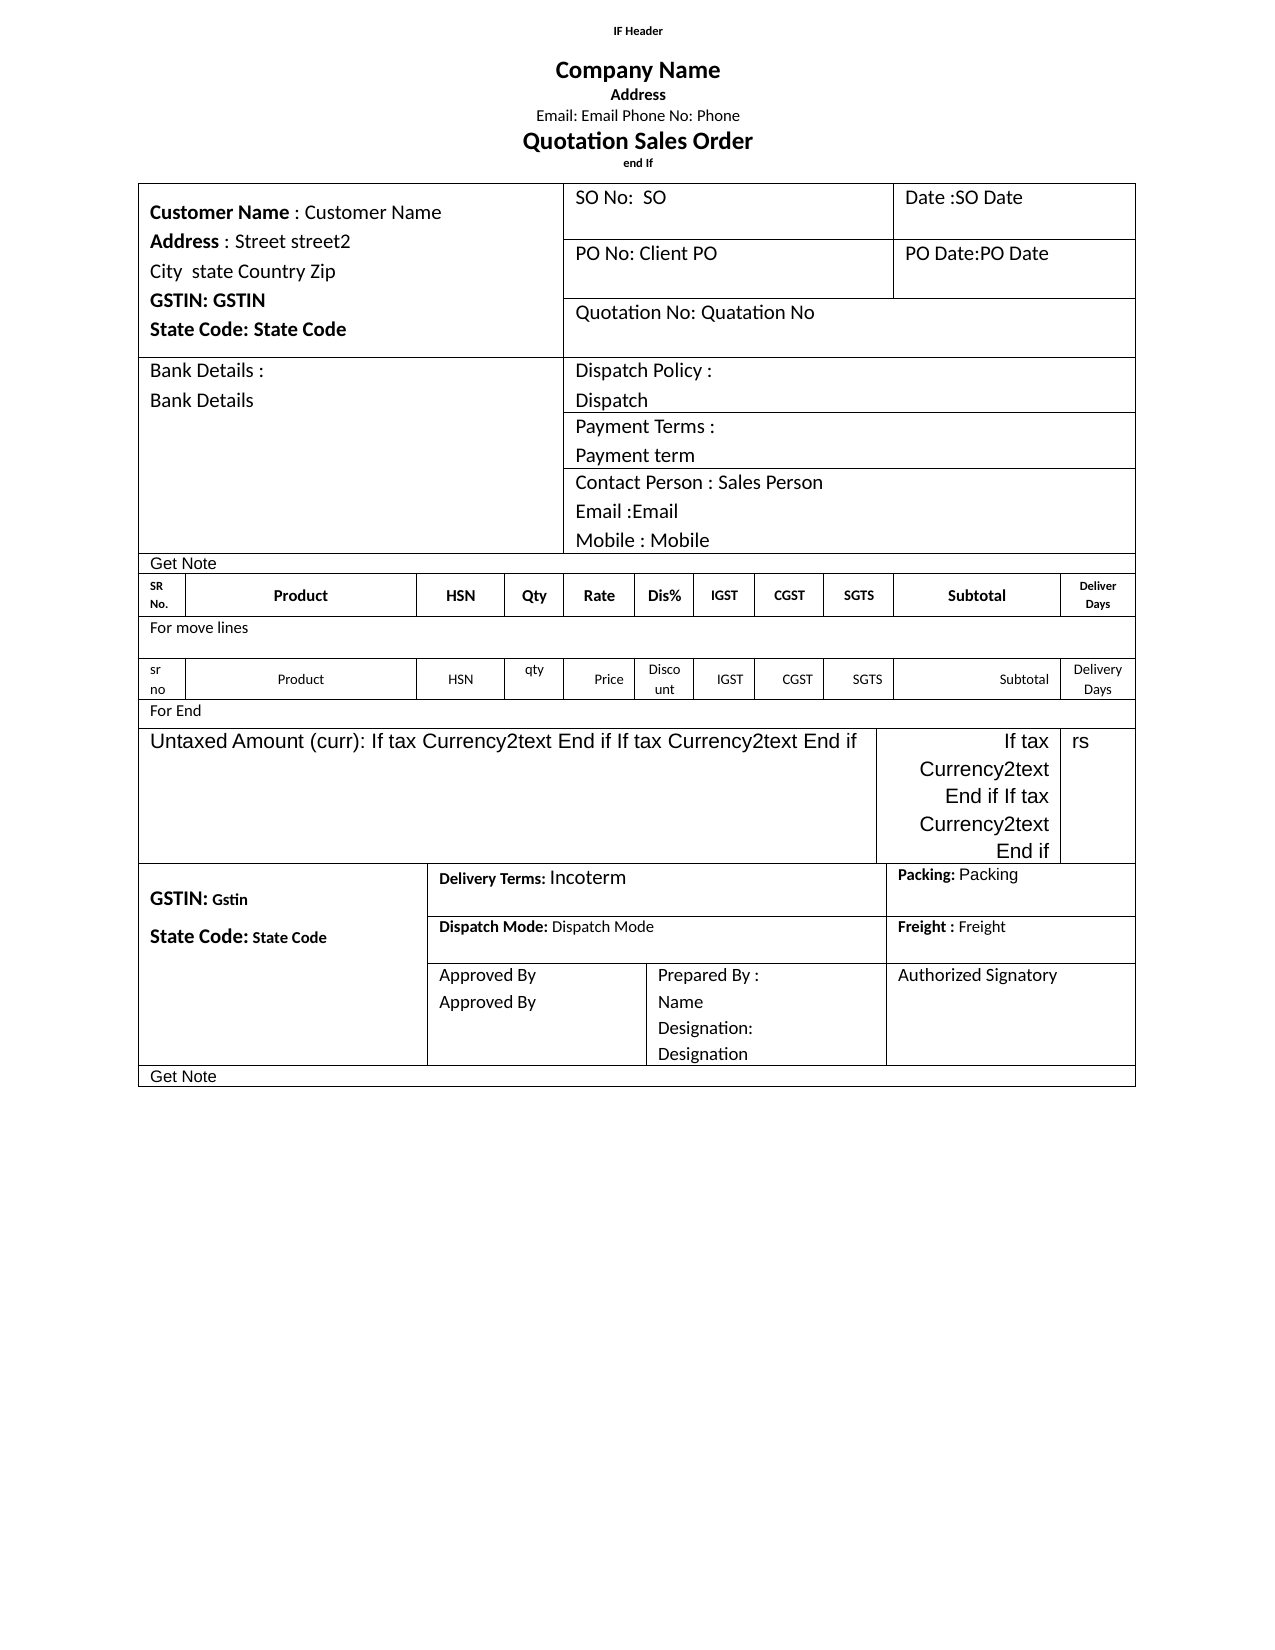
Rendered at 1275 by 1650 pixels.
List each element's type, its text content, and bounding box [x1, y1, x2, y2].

table_cell Quotation No: Quatation No [564, 299, 1135, 357]
table_cell Get Note [139, 554, 1135, 573]
table_cell Payment Terms : Payment term [564, 413, 1135, 468]
table_cell Delivery Days [1061, 659, 1135, 699]
table_cell Untaxed Amount (curr): If tax Currency2text End if If tax Currency2text End if [139, 729, 876, 863]
table_cell Dispatch Policy : Dispatch [564, 358, 1135, 412]
table_cell If tax Currency2text End if If tax Currency2text End if [877, 729, 1060, 863]
table_cell Discount [635, 659, 693, 699]
table_cell GSTIN: Gstin State Code: State Code [139, 864, 427, 1065]
table_cell PO No: Client PO [564, 240, 893, 298]
table_cell HSN [417, 659, 504, 699]
table_cell Product [186, 659, 416, 699]
table_cell CGST [755, 574, 823, 616]
table_cell Delivery Terms: Incoterm [428, 864, 886, 916]
table_cell SGTS [824, 574, 893, 616]
table_cell Subtotal [894, 574, 1060, 616]
table_cell Approved By Approved By [428, 964, 646, 1065]
table_cell HSN [417, 574, 504, 616]
table_header Customer Name : Customer Name Address : Street street2 City state Country Zip GSTIN: GSTIN State Code: State Code [139, 184, 563, 357]
table_cell Price [564, 659, 634, 699]
table_cell SR No. [139, 574, 185, 616]
table_cell IGST [694, 659, 754, 699]
table_cell Deliver Days [1061, 574, 1135, 616]
table_cell Subtotal [894, 659, 1060, 699]
table_cell Prepared By : Name Designation: Designation [647, 964, 886, 1065]
table_cell PO Date:PO Date [894, 240, 1135, 298]
table_header Date :SO Date [894, 184, 1135, 239]
table_cell Product [186, 574, 416, 616]
table_cell SGTS [824, 659, 893, 699]
table_cell rs [1061, 729, 1135, 863]
table_cell IGST [694, 574, 754, 616]
table_cell For move lines [139, 617, 1135, 658]
table_cell Contact Person : Sales Person Email :Email Mobile : Mobile [564, 469, 1135, 553]
table_cell Packing: Packing [887, 864, 1135, 916]
table_header SO No: SO [564, 184, 893, 239]
table_cell Dispatch Mode: Dispatch Mode [428, 917, 886, 962]
table_cell sr no [139, 659, 185, 699]
table_cell For End [139, 700, 1135, 728]
table_cell Freight : Freight [887, 917, 1135, 962]
table_cell Qty [505, 574, 563, 616]
table_cell Authorized Signatory [887, 964, 1135, 1065]
table_cell qty [505, 659, 563, 699]
table_cell Get Note [139, 1066, 1135, 1086]
table_cell CGST [755, 659, 823, 699]
table_cell Dis% [635, 574, 693, 616]
table_cell Bank Details : Bank Details [139, 358, 563, 553]
table_cell Rate [564, 574, 634, 616]
